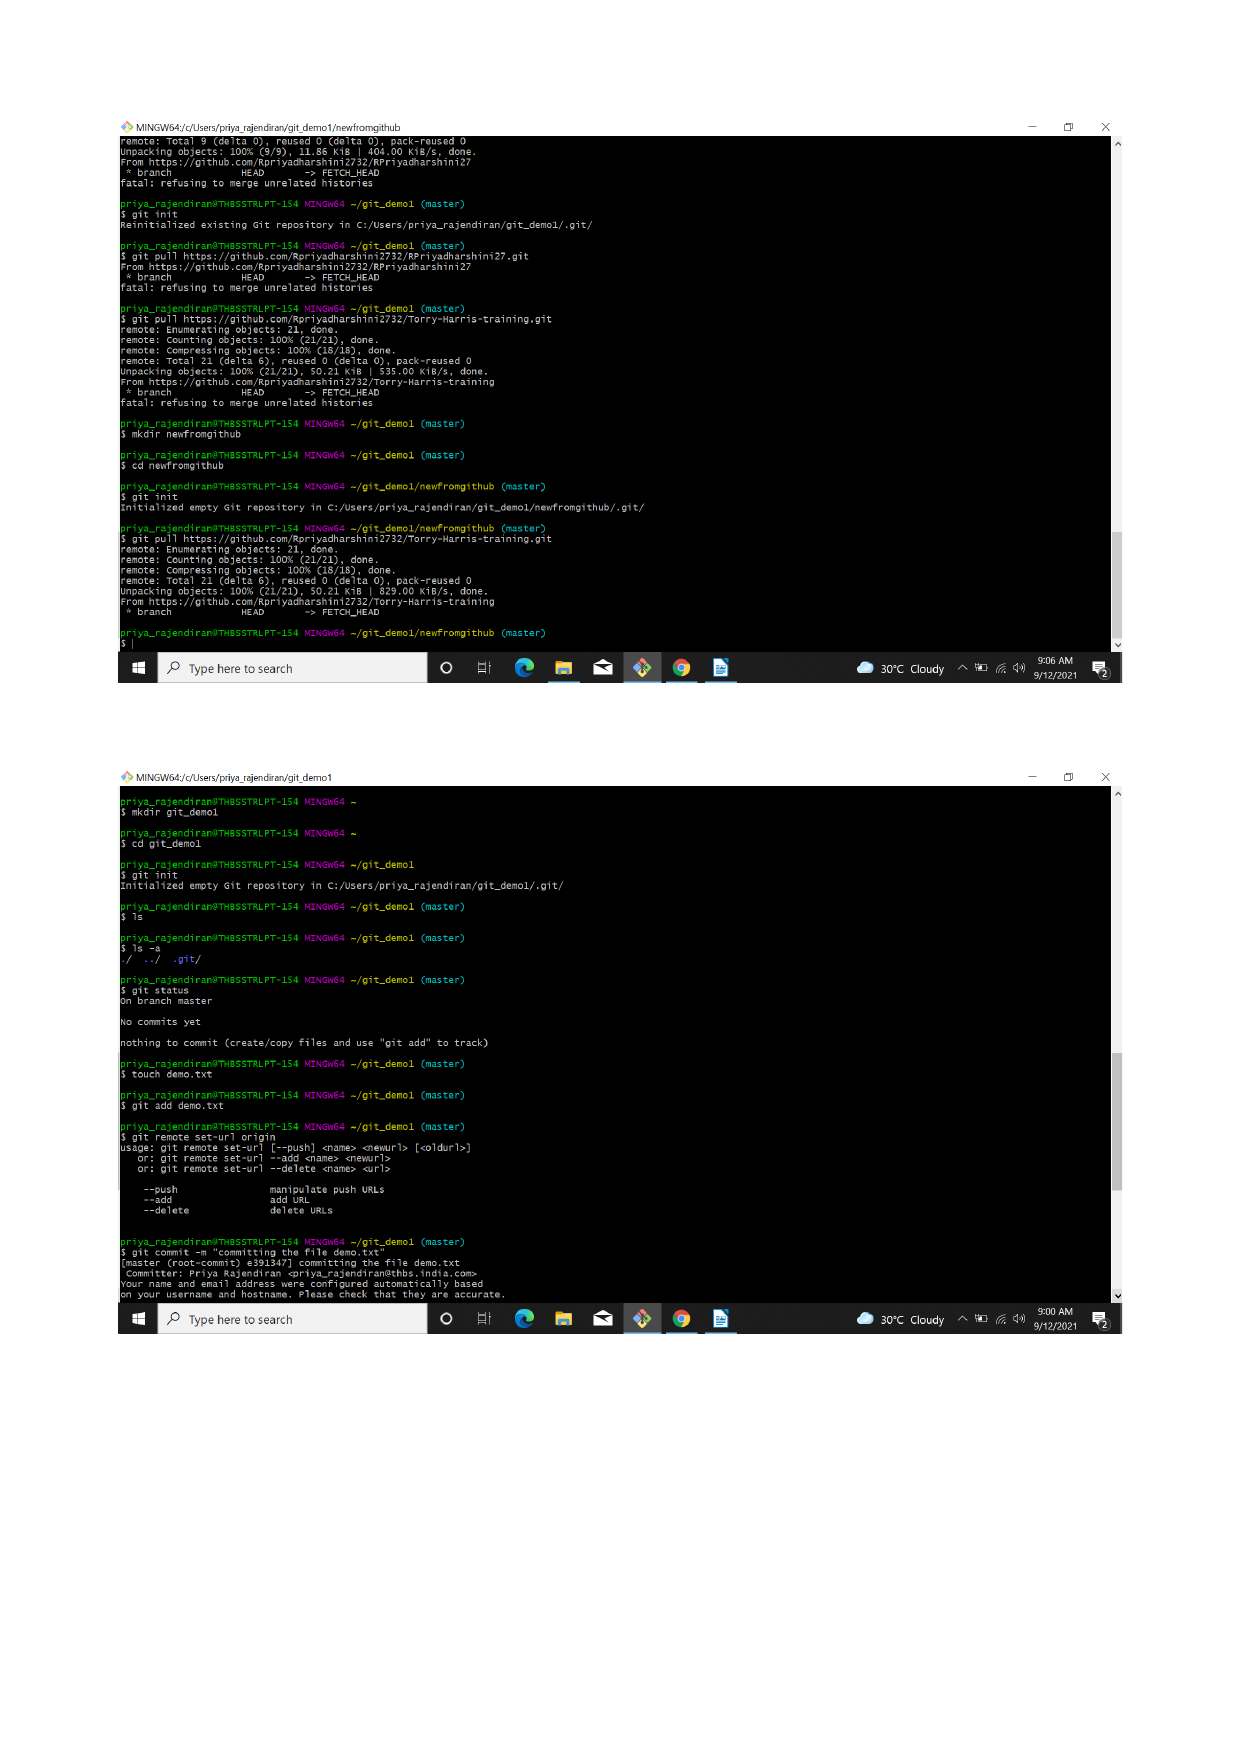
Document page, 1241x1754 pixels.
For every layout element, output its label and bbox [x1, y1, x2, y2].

picture [118, 769, 1123, 1334]
picture [118, 118, 1123, 683]
